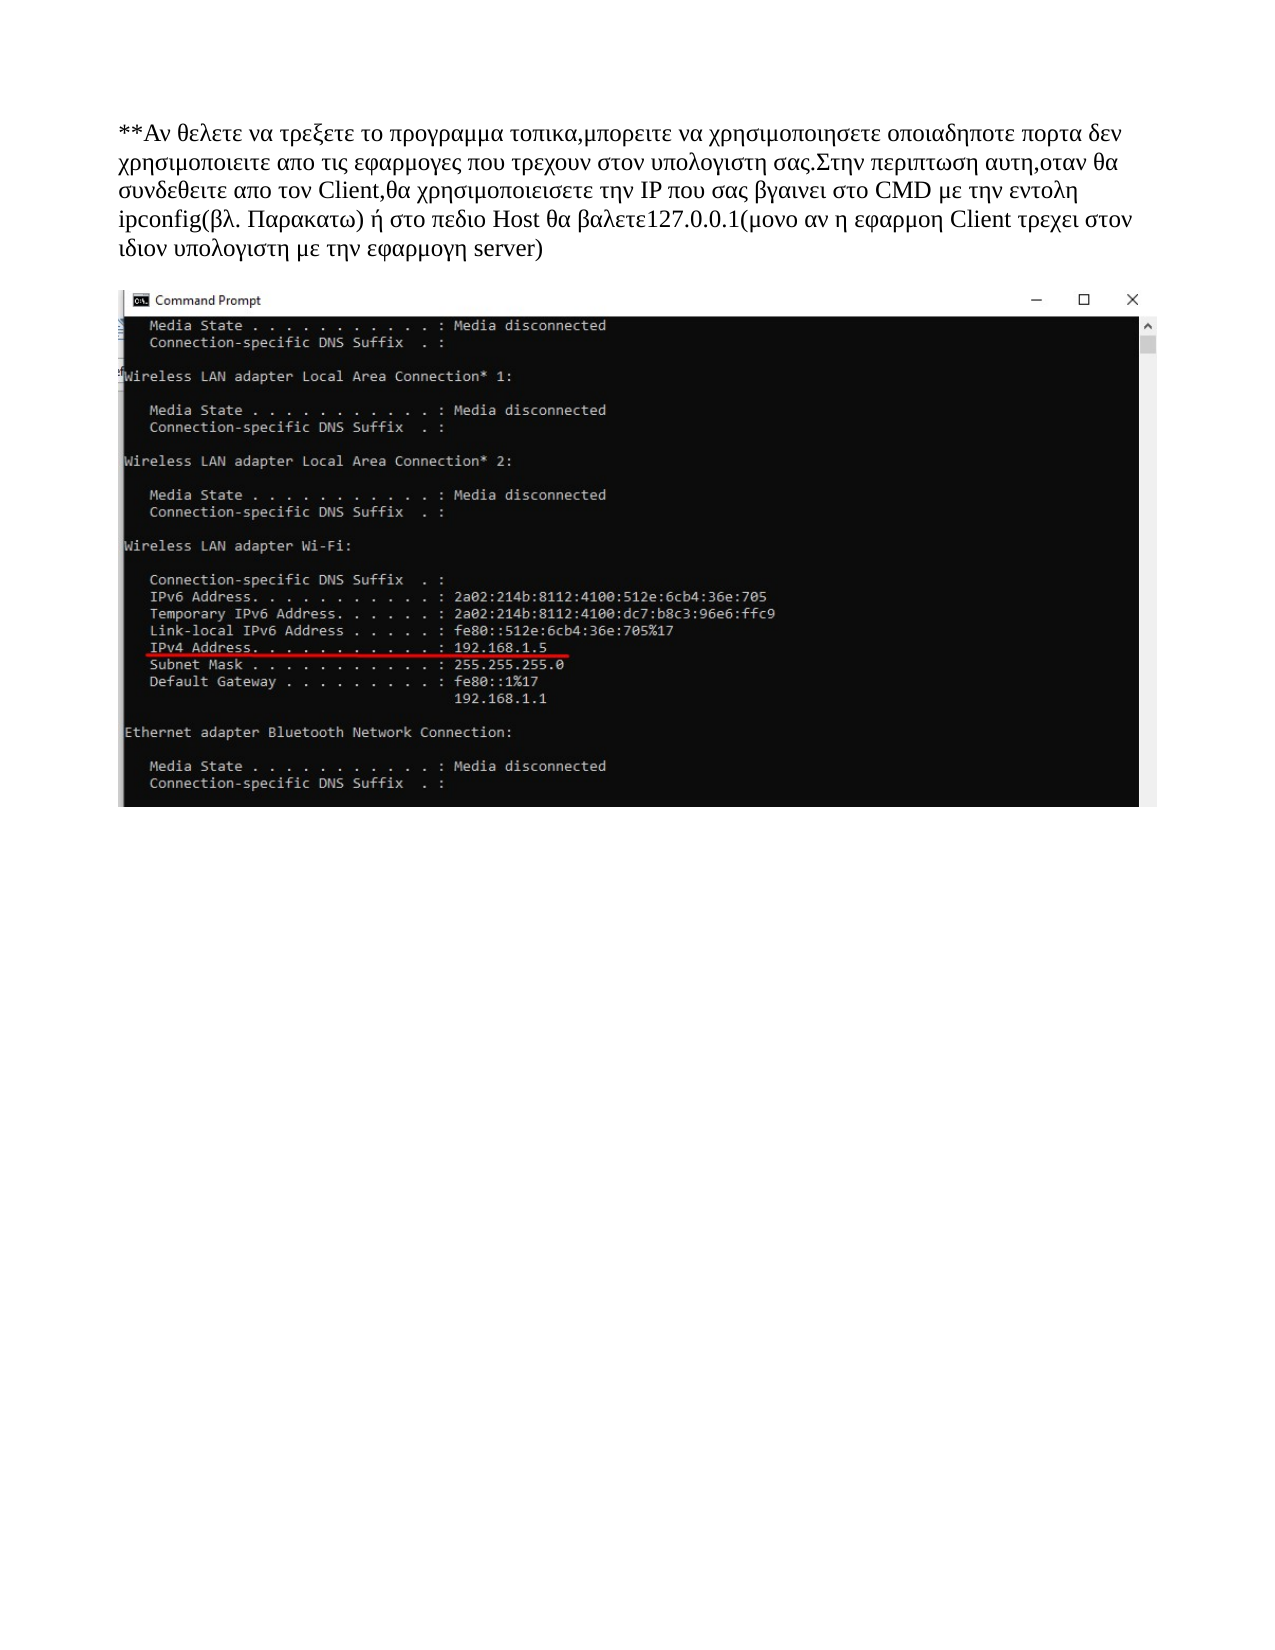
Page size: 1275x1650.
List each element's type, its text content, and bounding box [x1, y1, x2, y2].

picture [118, 290, 1157, 807]
text **Αν θελετε να τρεξετε το προγραμμα τοπικα,μπορειτε να χρησιμοποιησετε οποιαδηποτε πορτα δεν χρησιμοποιειτε απο τις εφαρμογες που τρεχουν στον υπολογιστη σας.Στην περιπτωση αυτη,οταν θα συνδεθειτε απο τον Client,θα χρησιμοποιεισετε την IP που σας βγαινει στο CMD με την εντολη ipconfig(βλ. Παρακατω) ή στο πεδιο Host θα βαλετε127.0.0.1(μονο αν η εφαρμοη Client τρεχει στον ιδιον υπολογιστη με την εφαρμογη server) [118, 118, 1157, 262]
